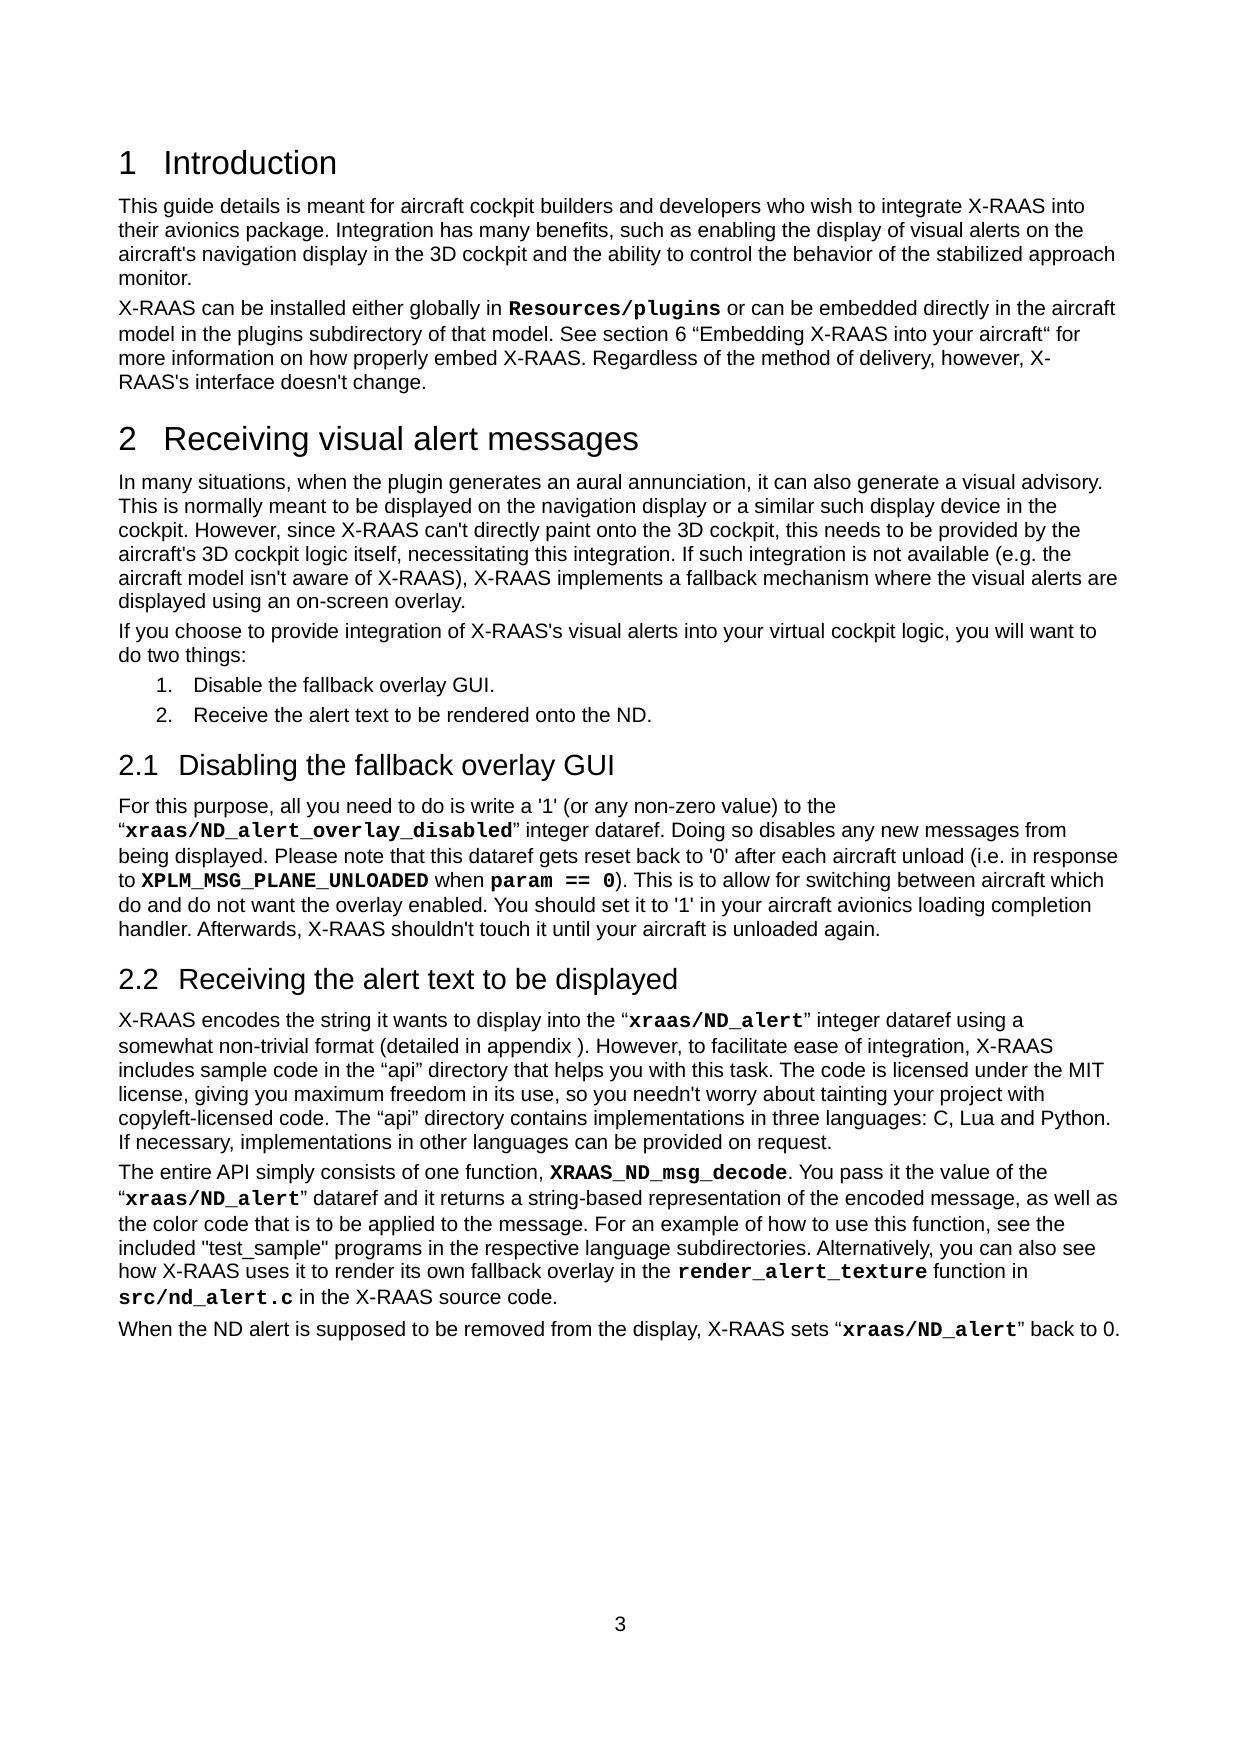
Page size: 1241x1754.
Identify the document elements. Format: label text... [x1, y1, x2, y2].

text X-RAAS encodes the string it wants to display into the “xraas/ND_alert” integer dataref using a somewhat non-trivial format (detailed in appendix ). However, to facilitate ease of integration, X-RAAS includes sample code in the “api” directory that helps you with this task. The code is licensed under the MIT license, giving you maximum freedom in its use, so you needn't worry about tainting your project with copyleft-licensed code. The “api” directory contains implementations in three languages: C, Lua and Python. If necessary, implementations in other languages can be provided on request. [118, 1008, 1122, 1154]
subtitle Receiving visual alert messages [118, 418, 1122, 457]
text If you choose to provide integration of X-RAAS's visual alerts into your virtual cockpit logic, you will want to do two things: [118, 619, 1122, 667]
text This guide details is meant for aircraft cockpit builders and developers who wish to integrate X-RAAS into their avionics package. Integration has many benefits, such as enabling the display of visual alerts on the aircraft's navigation display in the 3D cockpit and the ability to control the behavior of the stabilized approach monitor. [118, 194, 1122, 290]
subtitle Disabling the fallback overlay GUI [118, 748, 1122, 781]
text The entire API simply consists of one function, XRAAS_ND_msg_decode. You pass it the value of the “xraas/ND_alert” dataref and it returns a string-based representation of the encoded message, as well as the color code that is to be applied to the message. For an example of how to use this function, see the included "test_sample" programs in the respective language subdirectories. Alternatively, you can also see how X-RAAS uses it to render its own fallback overlay in the render_alert_texture function in src/nd_alert.c in the X-RAAS source code. [118, 1160, 1122, 1311]
subtitle Receiving the alert text to be displayed [118, 962, 1122, 996]
list Receive the alert text to be rendered onto the ND. [156, 703, 1122, 727]
subtitle Introduction [118, 143, 1122, 182]
text In many situations, when the plugin generates an aural annunciation, it can also generate a visual advisory. This is normally meant to be displayed on the navigation display or a similar such display device in the cockpit. However, since X-RAAS can't directly paint onto the 3D cockpit, this needs to be provided by the aircraft's 3D cockpit logic itself, necessitating this integration. If such integration is not available (e.g. the aircraft model isn't aware of X-RAAS), X-RAAS implements a fallback mechanism where the visual alerts are displayed using an on-screen overlay. [118, 469, 1122, 613]
text For this purpose, all you need to do is write a '1' (or any non-zero value) to the “xraas/ND_alert_overlay_disabled” integer dataref. Doing so disables any new messages from being displayed. Please note that this dataref gets reset back to '0' after each aircraft unload (i.e. in response to XPLM_MSG_PLANE_UNLOADED when param == 0). This is to allow for switching between aircraft which do and do not want the overlay enabled. You should set it to '1' in your aircraft avionics loading completion handler. Afterwards, X-RAAS shouldn't touch it until your aircraft is unloaded again. [118, 794, 1122, 941]
text When the ND alert is supposed to be removed from the display, X-RAAS sets “xraas/ND_alert” back to 0. [118, 1317, 1122, 1343]
text X-RAAS can be installed either globally in Resources/plugins or can be embedded directly in the aircraft model in the plugins subdirectory of that model. See section 6 “Embedding X-RAAS into your aircraft“ for more information on how properly embed X-RAAS. Regardless of the method of delivery, however, X-RAAS's interface doesn't change. [118, 296, 1122, 393]
list Disable the fallback overlay GUI. [156, 673, 1122, 697]
